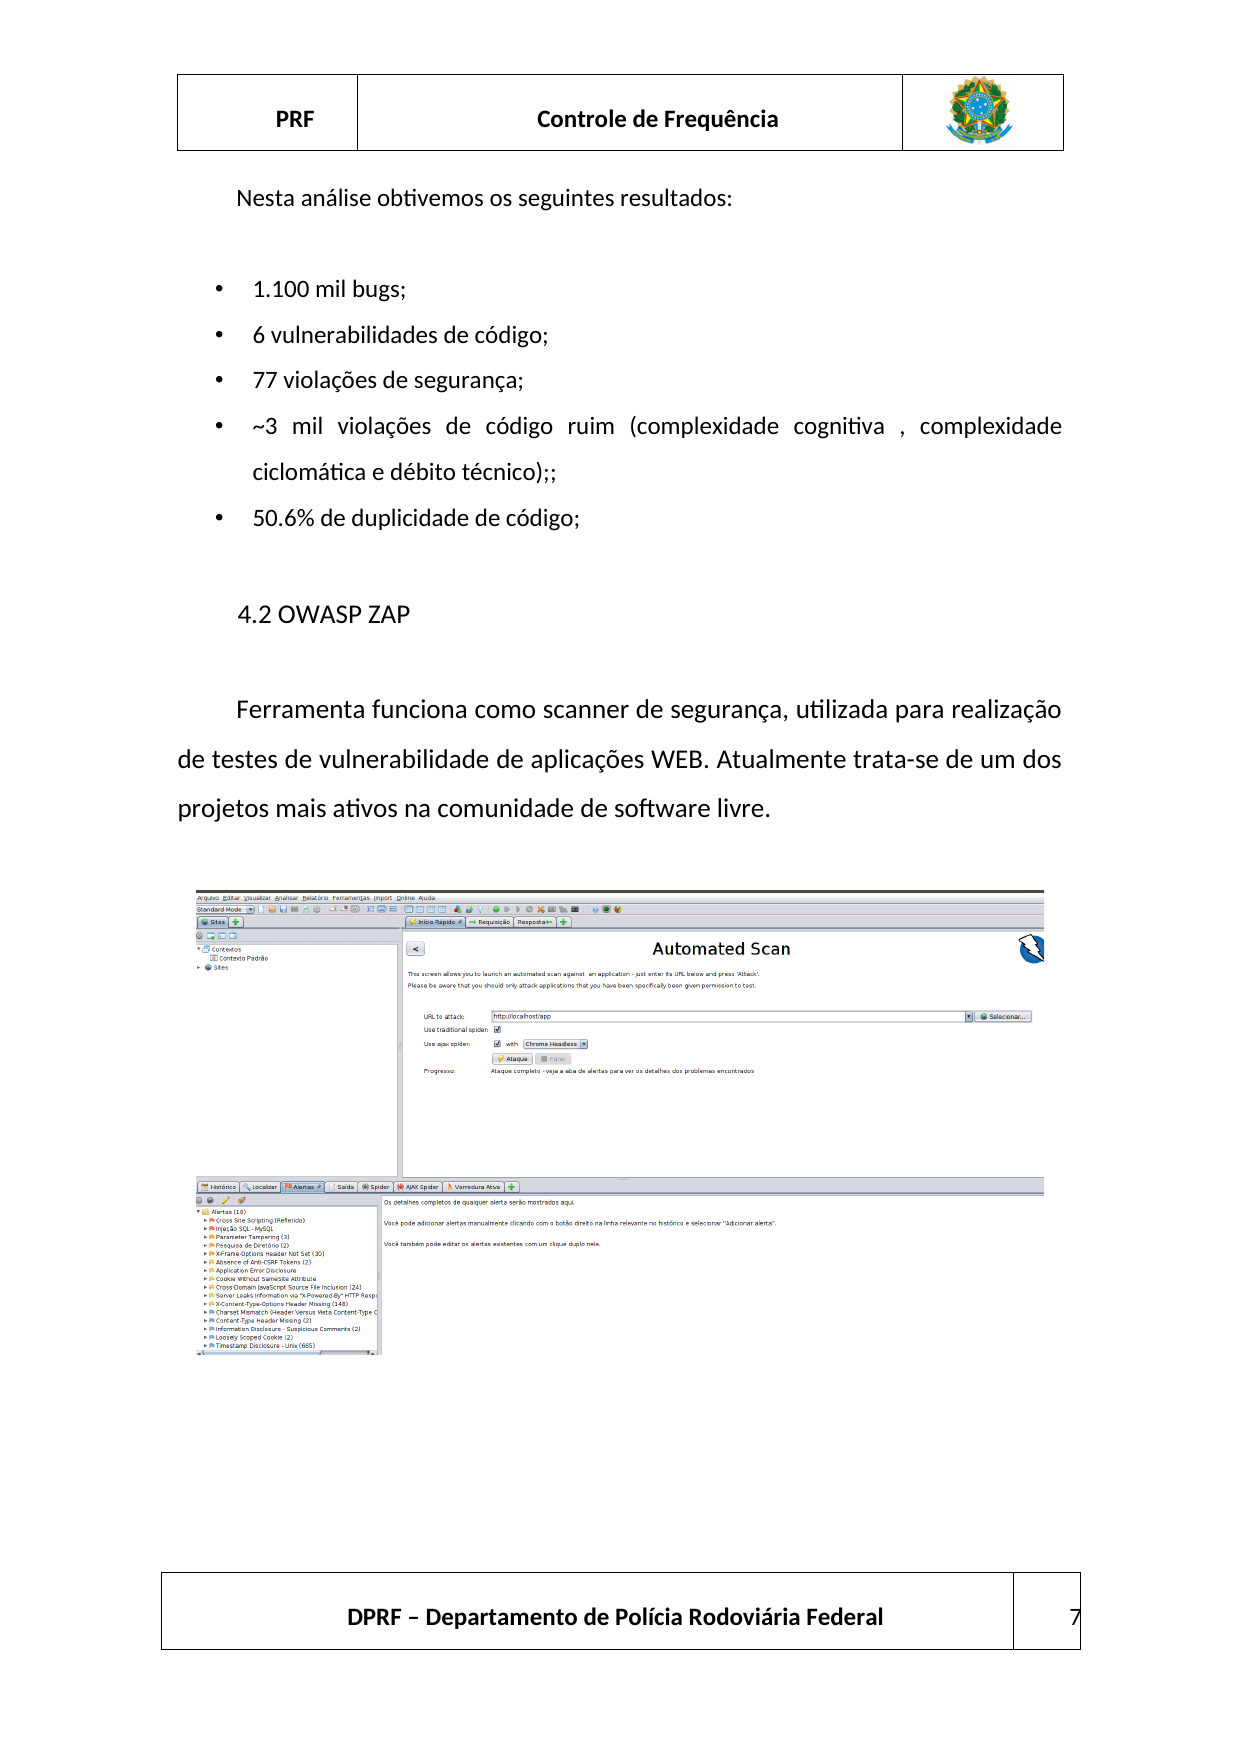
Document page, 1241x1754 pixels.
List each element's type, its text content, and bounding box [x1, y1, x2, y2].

list 6 vulnerabilidades de código; [215, 319, 1063, 349]
text Nesta análise obtivemos os seguintes resultados: [733, 182, 1063, 212]
text Ferramenta funciona como scanner de segurança, utilizada para realização de testes de vulnerabilidade de aplicações WEB. Atualmente trata-se de um dos projetos mais ativos na comunidade de software livre. [177, 693, 1063, 742]
text Nesta análise obtivemos os seguintes resultados: [177, 182, 236, 212]
list ~3 mil violações de código ruim (complexidade cognitiva , complexidade ciclomática e débito técnico);; [215, 410, 1063, 487]
list 50.6% de duplicidade de código; [215, 502, 1063, 532]
picture [944, 75, 1020, 149]
picture [196, 890, 1045, 1355]
list 77 violações de segurança; [215, 364, 1063, 395]
text Ferramenta funciona como scanner de segurança, utilizada para realização de testes de vulnerabilidade de aplicações WEB. Atualmente trata-se de um dos projetos mais ativos na comunidade de software livre. [177, 775, 1063, 824]
list 1.100 mil bugs; [215, 273, 1063, 304]
subtitle 4.2 OWASP ZAP [177, 597, 1063, 630]
